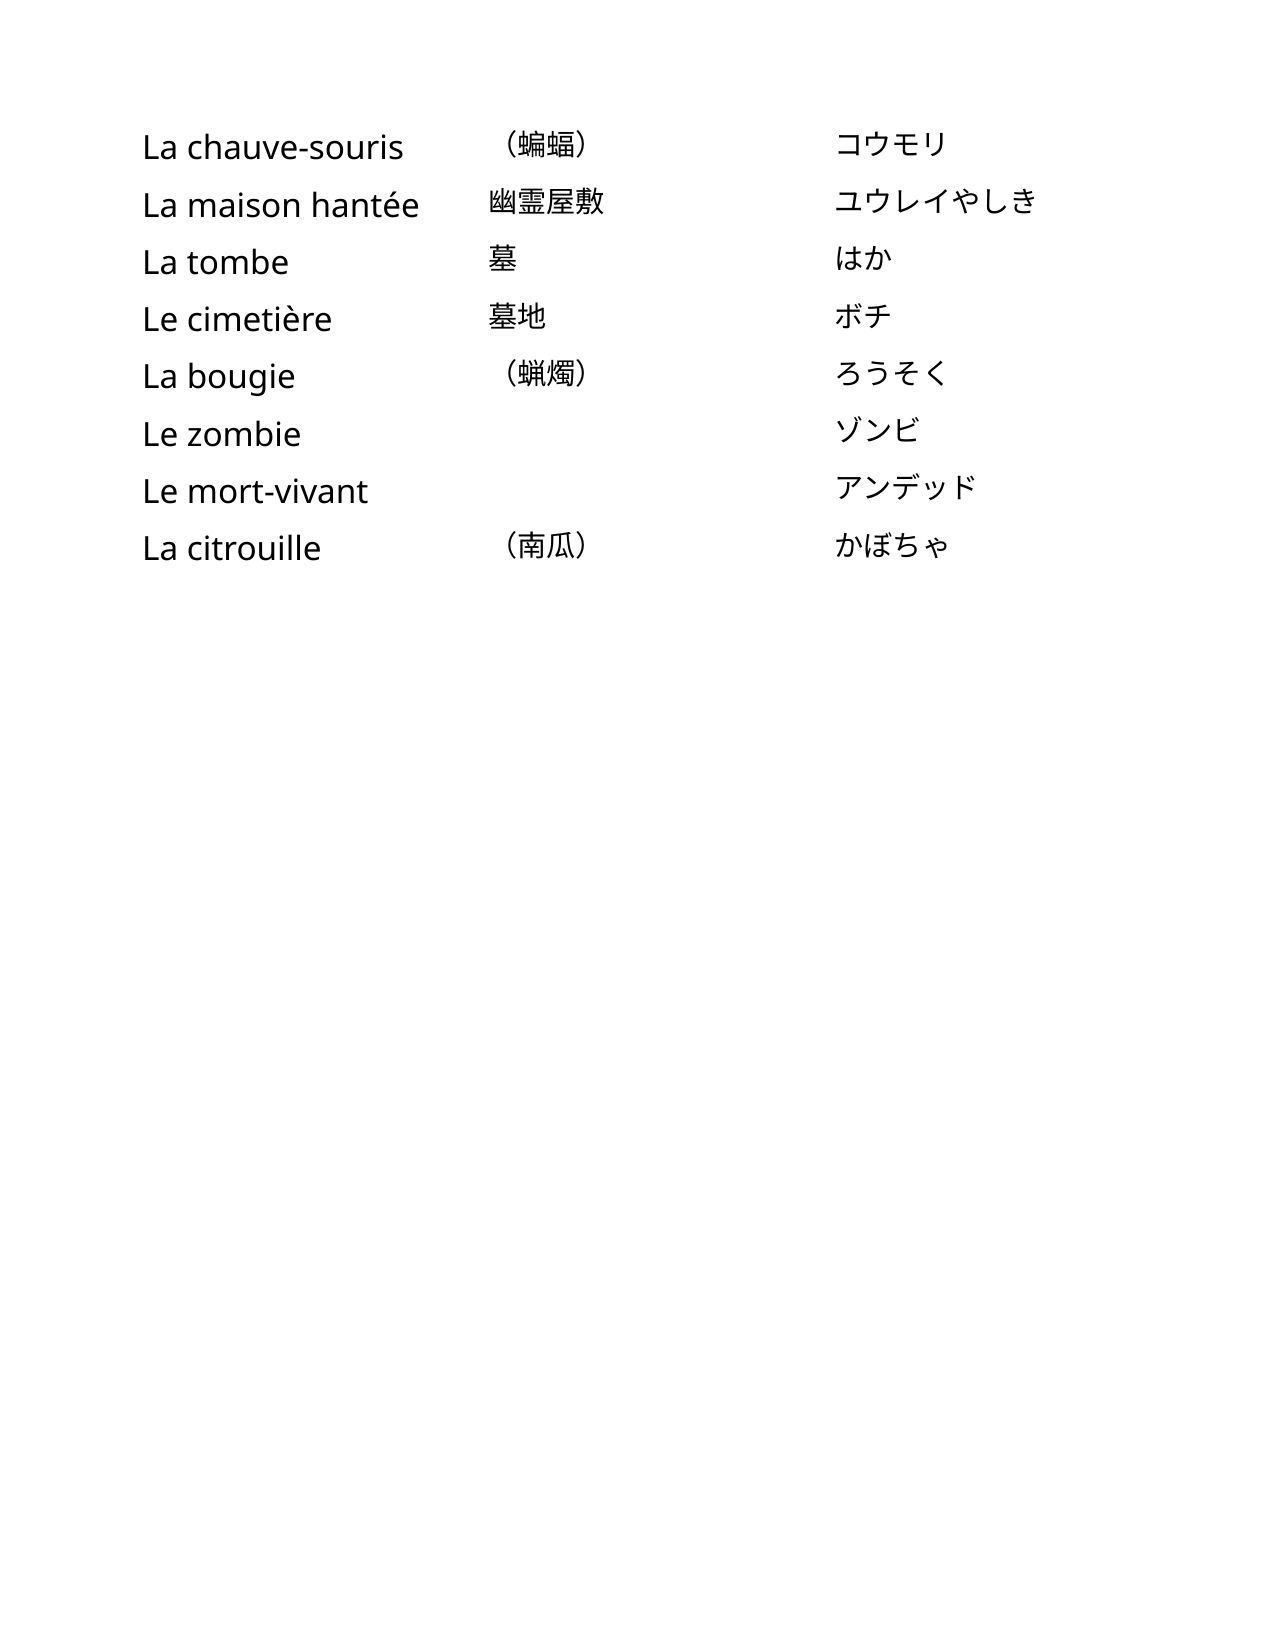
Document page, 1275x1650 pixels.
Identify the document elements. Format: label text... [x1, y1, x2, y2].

table_cell Le cimetière [118, 290, 464, 347]
table_cell La bougie [118, 347, 464, 404]
table_cell La tombe [118, 233, 464, 290]
table_cell ろうそく [811, 347, 1157, 404]
table_cell La citrouille [118, 519, 464, 576]
table_cell ユウレイやしき [811, 175, 1157, 233]
table_cell （南瓜） [464, 519, 811, 576]
table_cell コウモリ [811, 118, 1157, 175]
table_cell La chauve-souris [118, 118, 464, 175]
table_cell ゾンビ [811, 405, 1157, 462]
table_cell （蝙蝠） [464, 118, 811, 175]
table_cell [464, 405, 811, 462]
table_cell 墓 [464, 233, 811, 290]
table_cell はか [811, 233, 1157, 290]
table_cell Le mort-vivant [118, 462, 464, 519]
table_cell ボチ [811, 290, 1157, 347]
table_cell （蝋燭） [464, 347, 811, 404]
table_cell 墓地 [464, 290, 811, 347]
table_cell [464, 462, 811, 519]
table_cell La maison hantée [118, 175, 464, 233]
table_cell アンデッド [811, 462, 1157, 519]
table_cell かぼちゃ [811, 519, 1157, 576]
table_cell 幽霊屋敷 [464, 175, 811, 233]
table_cell Le zombie [118, 405, 464, 462]
